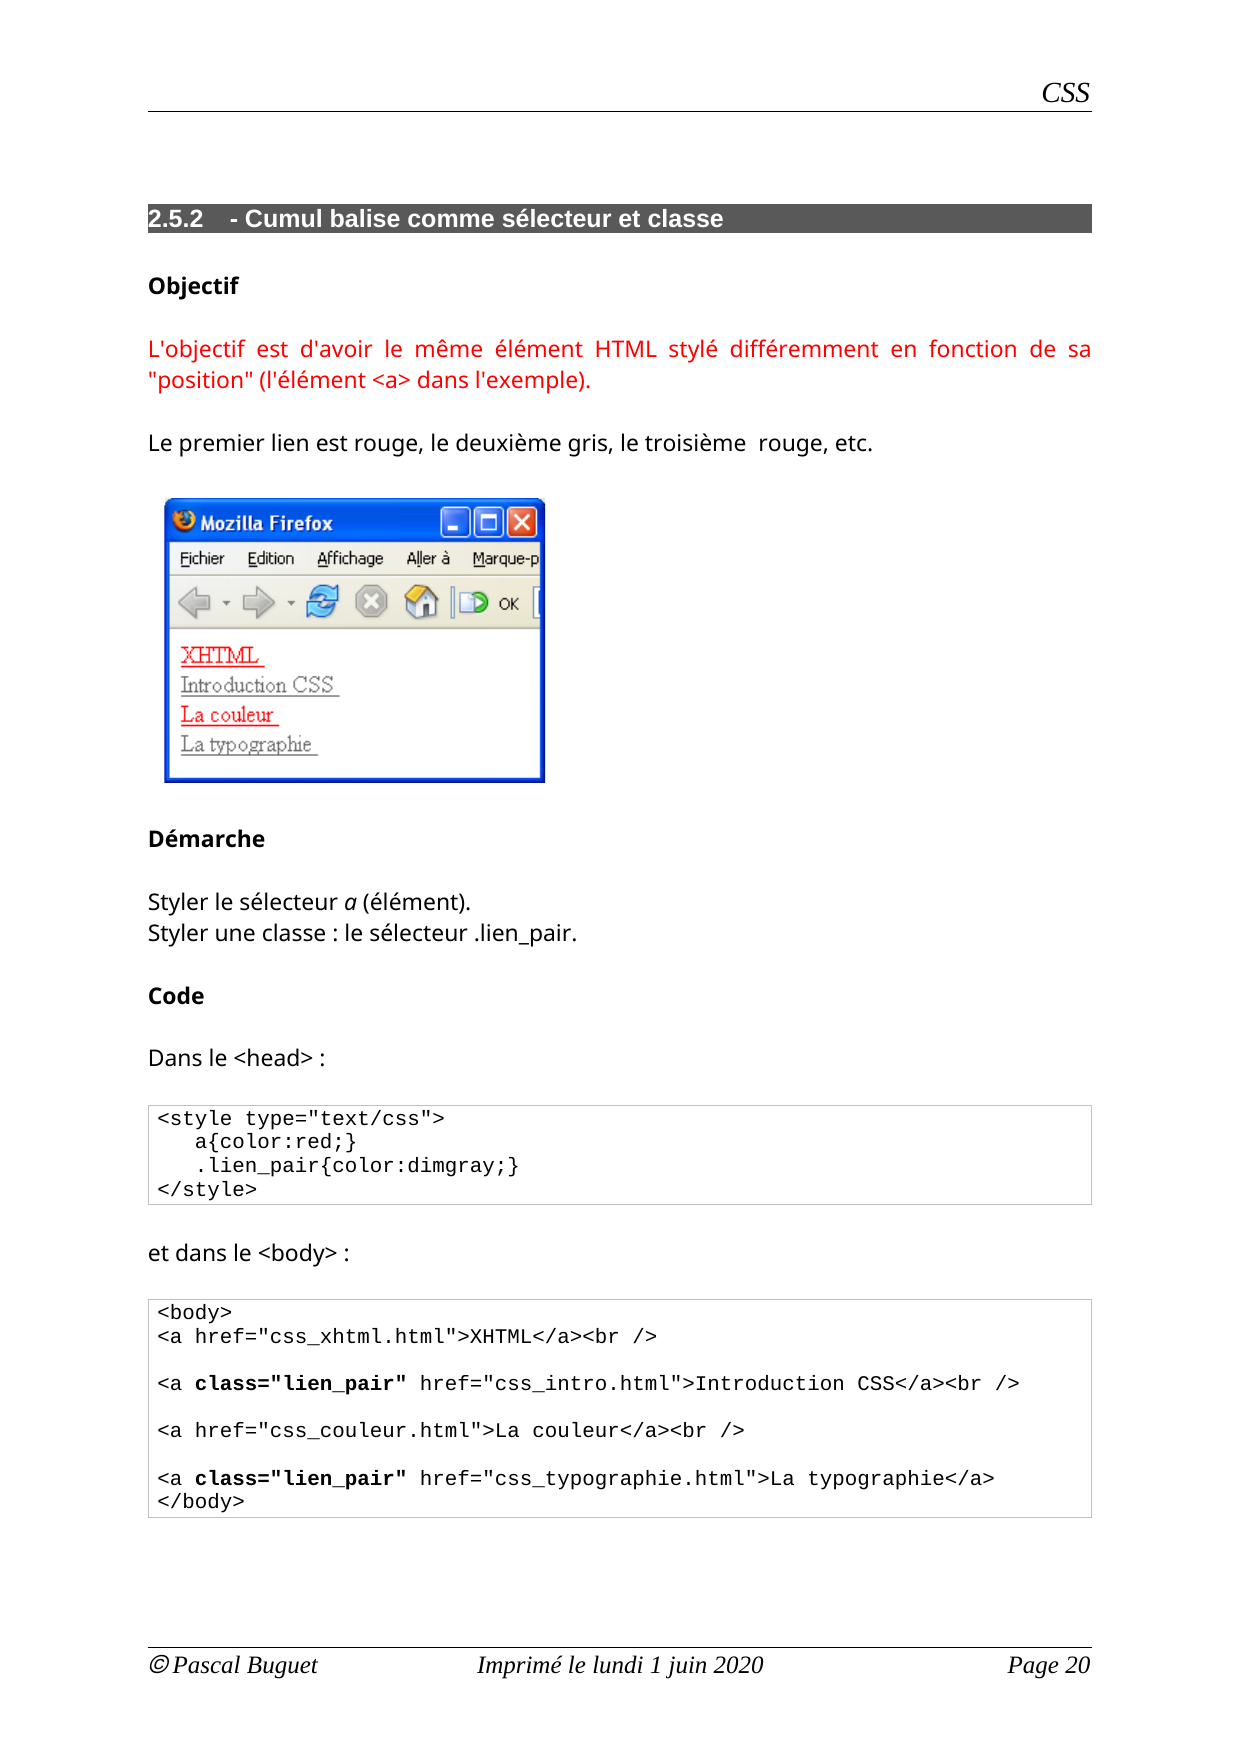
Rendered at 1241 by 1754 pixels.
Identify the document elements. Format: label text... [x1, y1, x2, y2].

text a{color:red;} [149, 1128, 1091, 1152]
text </body> [149, 1488, 1091, 1517]
text <body> [149, 1300, 1091, 1323]
text <a href="css_xhtml.html">XHTML</a><br /> [149, 1323, 1091, 1346]
text Code [148, 979, 1092, 1011]
text Démarche [148, 823, 1092, 854]
text </style> [149, 1176, 1091, 1204]
text <style type="text/css"> [149, 1106, 1091, 1128]
text <a class="lien_pair" href="css_intro.html">Introduction CSS</a><br /> [149, 1370, 1091, 1394]
text .lien_pair{color:dimgray;} [149, 1152, 1091, 1176]
text <a class="lien_pair" href="css_typographie.html">La typographie</a> [149, 1465, 1091, 1488]
text Objectif [148, 270, 1092, 301]
subtitle - Cumul balise comme sélecteur et classe [148, 204, 1092, 233]
text Styler le sélecteur a (élément). [148, 886, 1092, 917]
text <a href="css_couleur.html">La couleur</a><br /> [149, 1417, 1091, 1441]
text et dans le <body> : [148, 1237, 1092, 1268]
text Dans le <head> : [148, 1042, 1092, 1073]
text Styler une classe : le sélecteur .lien_pair. [148, 917, 1092, 948]
text L'objectif est d'avoir le même élément HTML stylé différemment en fonction de sa "position" (l'élément <a> dans l'exemple). [148, 333, 1092, 395]
text Le premier lien est rouge, le deuxième gris, le troisième rouge, etc. [148, 426, 1092, 458]
